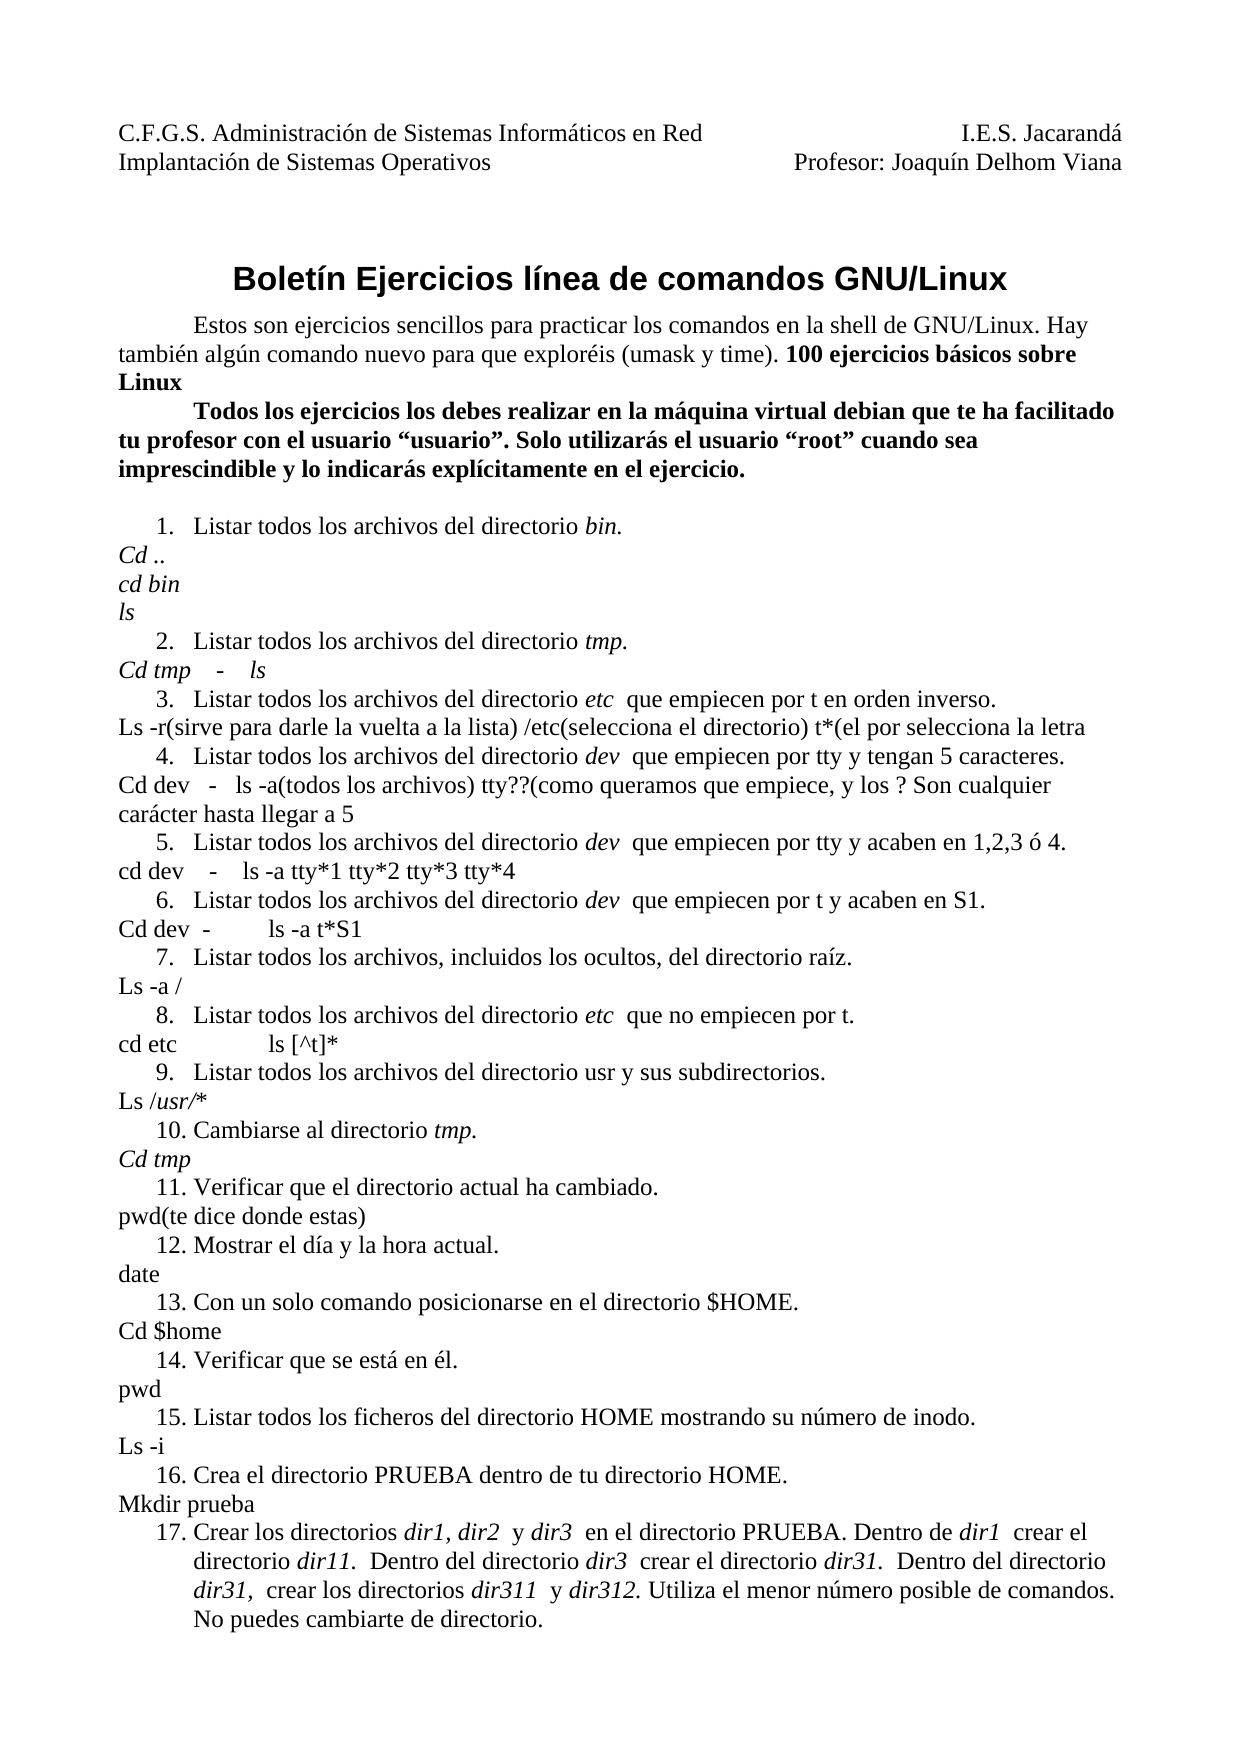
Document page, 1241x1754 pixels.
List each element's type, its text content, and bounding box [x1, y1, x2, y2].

list Con un solo comando posicionarse en el directorio $HOME. [156, 1287, 1122, 1316]
list Listar todos los archivos del directorio bin. [156, 511, 1122, 540]
text pwd(te dice donde estas) [118, 1201, 1122, 1230]
list Verificar que el directorio actual ha cambiado. [156, 1172, 1122, 1201]
text Cd dev - ls -a(todos los archivos) tty??(como queramos que empiece, y los ? Son cualquier carácter hasta llegar a 5 [118, 770, 1122, 827]
text Cd dev - ls -a t*S1 [118, 914, 1122, 942]
text ls [118, 597, 1122, 626]
list Listar todos los archivos del directorio dev que empiecen por tty y tengan 5 caracteres. [156, 741, 1122, 770]
text cd bin [118, 569, 1122, 597]
list Cambiarse al directorio tmp. [156, 1115, 1122, 1144]
text Cd $home [118, 1316, 1122, 1345]
text pwd [118, 1374, 1122, 1402]
text Ls -i [118, 1431, 1122, 1460]
list Listar todos los archivos del directorio dev que empiecen por tty y acaben en 1,2,3 ó 4. [156, 827, 1122, 856]
text Ls /usr/* [118, 1086, 1122, 1115]
list Listar todos los archivos del directorio etc que no empiecen por t. [156, 1000, 1122, 1029]
text Cd tmp [118, 1144, 1122, 1172]
text Cd tmp - ls [118, 655, 1122, 684]
text Cd .. [118, 540, 1122, 569]
list Mostrar el día y la hora actual. [156, 1230, 1122, 1259]
list Listar todos los archivos del directorio usr y sus subdirectorios. [156, 1057, 1122, 1086]
text Ls -r(sirve para darle la vuelta a la lista) /etc(selecciona el directorio) t*(el por selecciona la letra [118, 712, 1122, 741]
list Verificar que se está en él. [156, 1345, 1122, 1374]
text Todos los ejercicios los debes realizar en la máquina virtual debian que te ha facilitado tu profesor con el usuario “usuario”. Solo utilizarás el usuario “root” cuando sea imprescindible y lo indicarás explícitamente en el ejercicio. [118, 396, 1122, 482]
text date [118, 1259, 1122, 1287]
list Listar todos los archivos del directorio dev que empiecen por t y acaben en S1. [156, 885, 1122, 914]
list Crea el directorio PRUEBA dentro de tu directorio HOME. [156, 1460, 1122, 1489]
text cd dev - ls -a tty*1 tty*2 tty*3 tty*4 [118, 856, 1122, 885]
text Ls -a / [118, 971, 1122, 1000]
subtitle Boletín Ejercicios línea de comandos GNU/Linux [118, 259, 1122, 297]
list Listar todos los ficheros del directorio HOME mostrando su número de inodo. [156, 1402, 1122, 1431]
text Estos son ejercicios sencillos para practicar los comandos en la shell de GNU/Linux. Hay también algún comando nuevo para que exploréis (umask y time). 100 ejercicios básicos sobre Linux [118, 310, 1122, 396]
list Listar todos los archivos del directorio tmp. [156, 626, 1122, 655]
text Mkdir prueba [118, 1489, 1122, 1517]
list Listar todos los archivos, incluidos los ocultos, del directorio raíz. [156, 942, 1122, 971]
list Crear los directorios dir1, dir2 y dir3 en el directorio PRUEBA. Dentro de dir1 crear el directorio dir11. Dentro del directorio dir3 crear el directorio dir31. Dentro del directorio dir31, crear los directorios dir311 y dir312. Utiliza el menor número posible de comandos. No puedes cambiarte de directorio. [156, 1517, 1122, 1632]
list Listar todos los archivos del directorio etc que empiecen por t en orden inverso. [156, 684, 1122, 712]
text cd etc ls [^t]* [118, 1029, 1122, 1057]
